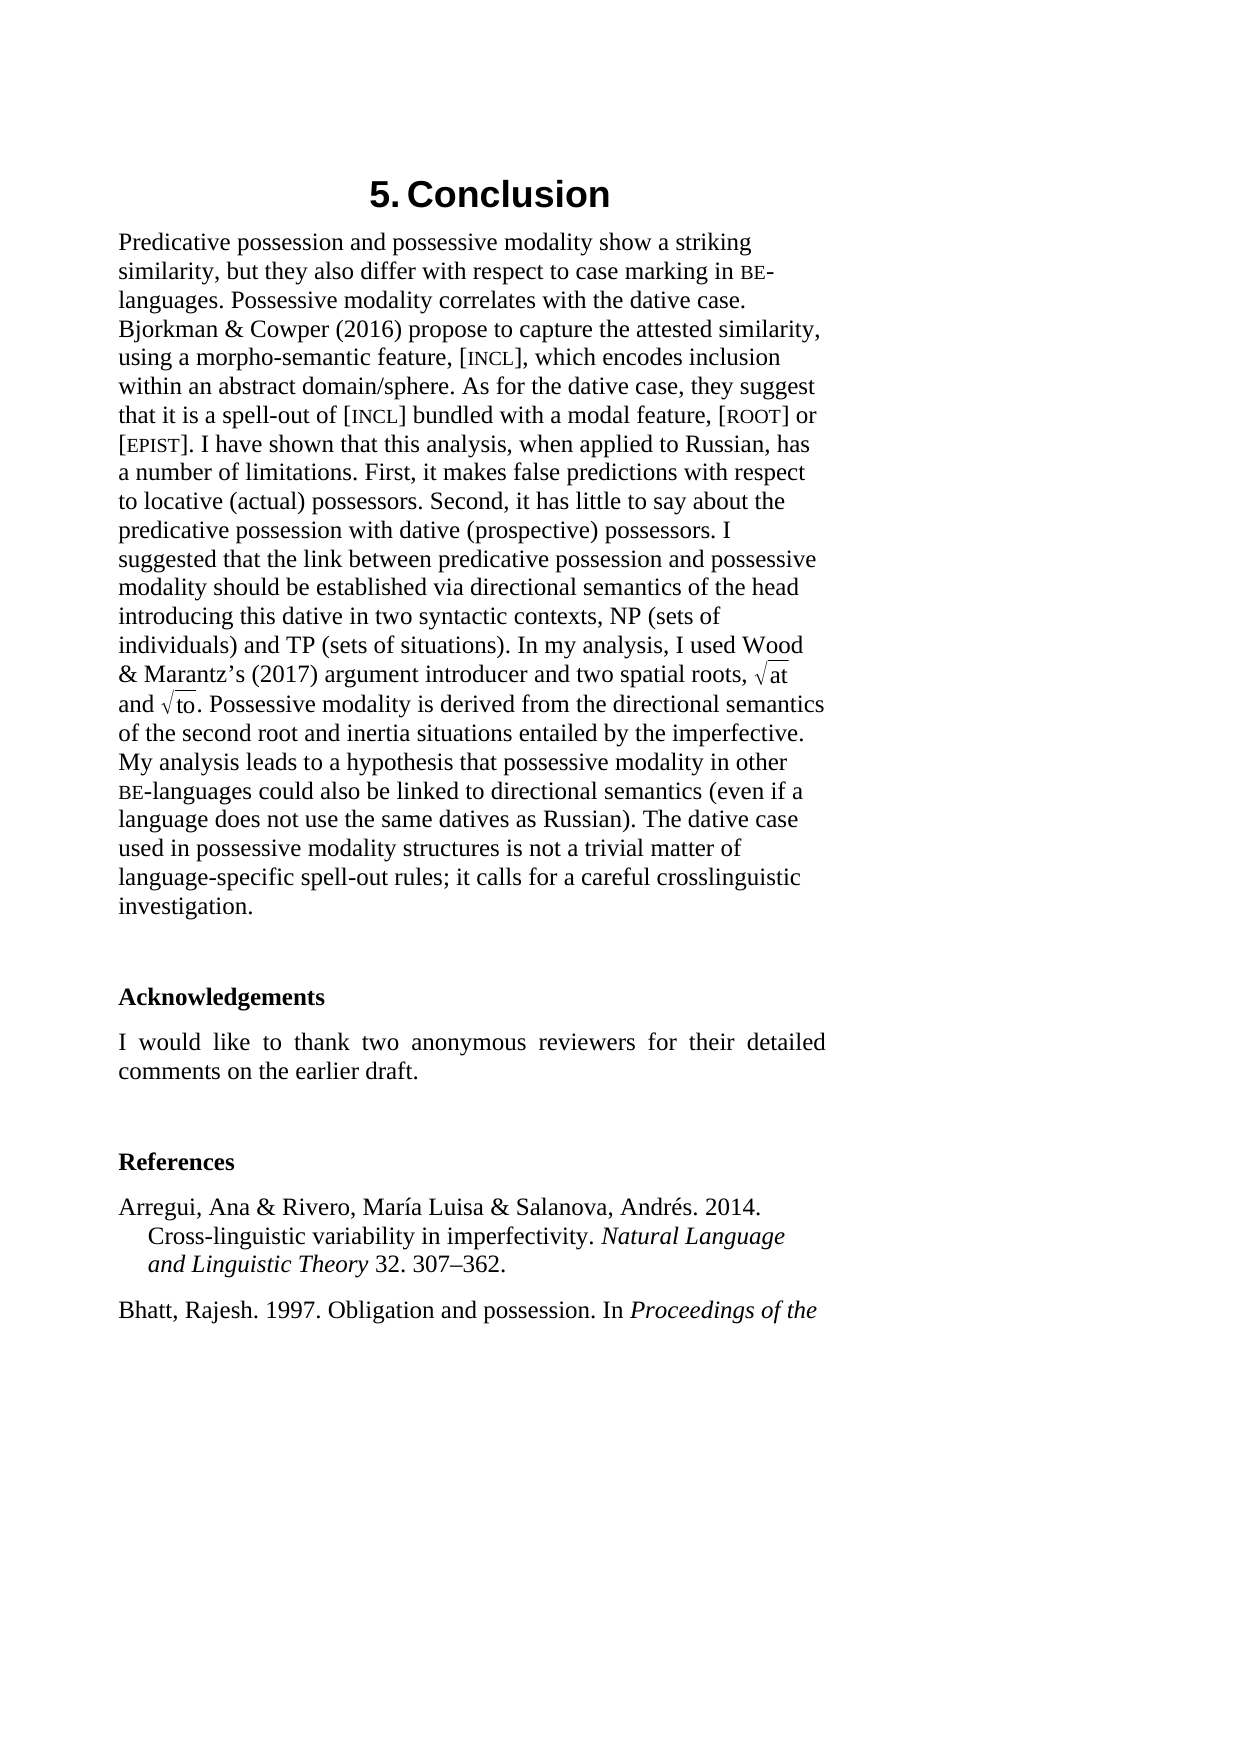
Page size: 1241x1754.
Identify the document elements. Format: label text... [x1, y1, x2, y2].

text References [118, 1147, 827, 1175]
text Predicative possession and possessive modality show a striking similarity, but they also differ with respect to case marking in be-languages. Possessive modality correlates with the dative case. Bjorkman & Cowper (2016) propose to capture the attested similarity, using a morpho-semantic feature, [incl], which encodes inclusion within an abstract domain/sphere. As for the dative case, they suggest that it is a spell-out of [incl] bundled with a modal feature, [root] or [epist]. I have shown that this analysis, when applied to Russian, has a number of limitations. First, it makes false predictions with respect to locative (actual) possessors. Second, it has little to say about the predicative possession with dative (prospective) possessors. I suggested that the link between predicative possession and possessive modality should be established via directional semantics of the head introducing this dative in two syntactic contexts, NP (sets of individuals) and TP (sets of situations). In my analysis, I used Wood & Marantz’s (2017) argument introducer and two spatial roots, and . Possessive modality is derived from the directional semantics of the second root and inertia situations entailed by the imperfective. My analysis leads to a hypothesis that possessive modality in other be-languages could also be linked to directional semantics (even if a language does not use the same datives as Russian). The dative case used in possessive modality structures is not a trivial matter of language-specific spell-out rules; it calls for a careful crosslinguistic investigation. [118, 227, 827, 919]
text Acknowledgements [118, 982, 827, 1010]
text Arregui, Ana & Rivero, María Luisa & Salanova, Andrés. 2014. Cross-linguistic variability in imperfectivity. Natural Language and Linguistic Theory 32. 307–362. [118, 1192, 827, 1278]
text I would like to thank two anonymous reviewers for their detailed comments on the earlier draft. [118, 1027, 827, 1084]
list Conclusion [369, 172, 827, 215]
text Bhatt, Rajesh. 1997. Obligation and possession. In Proceedings of the [118, 1295, 827, 1324]
